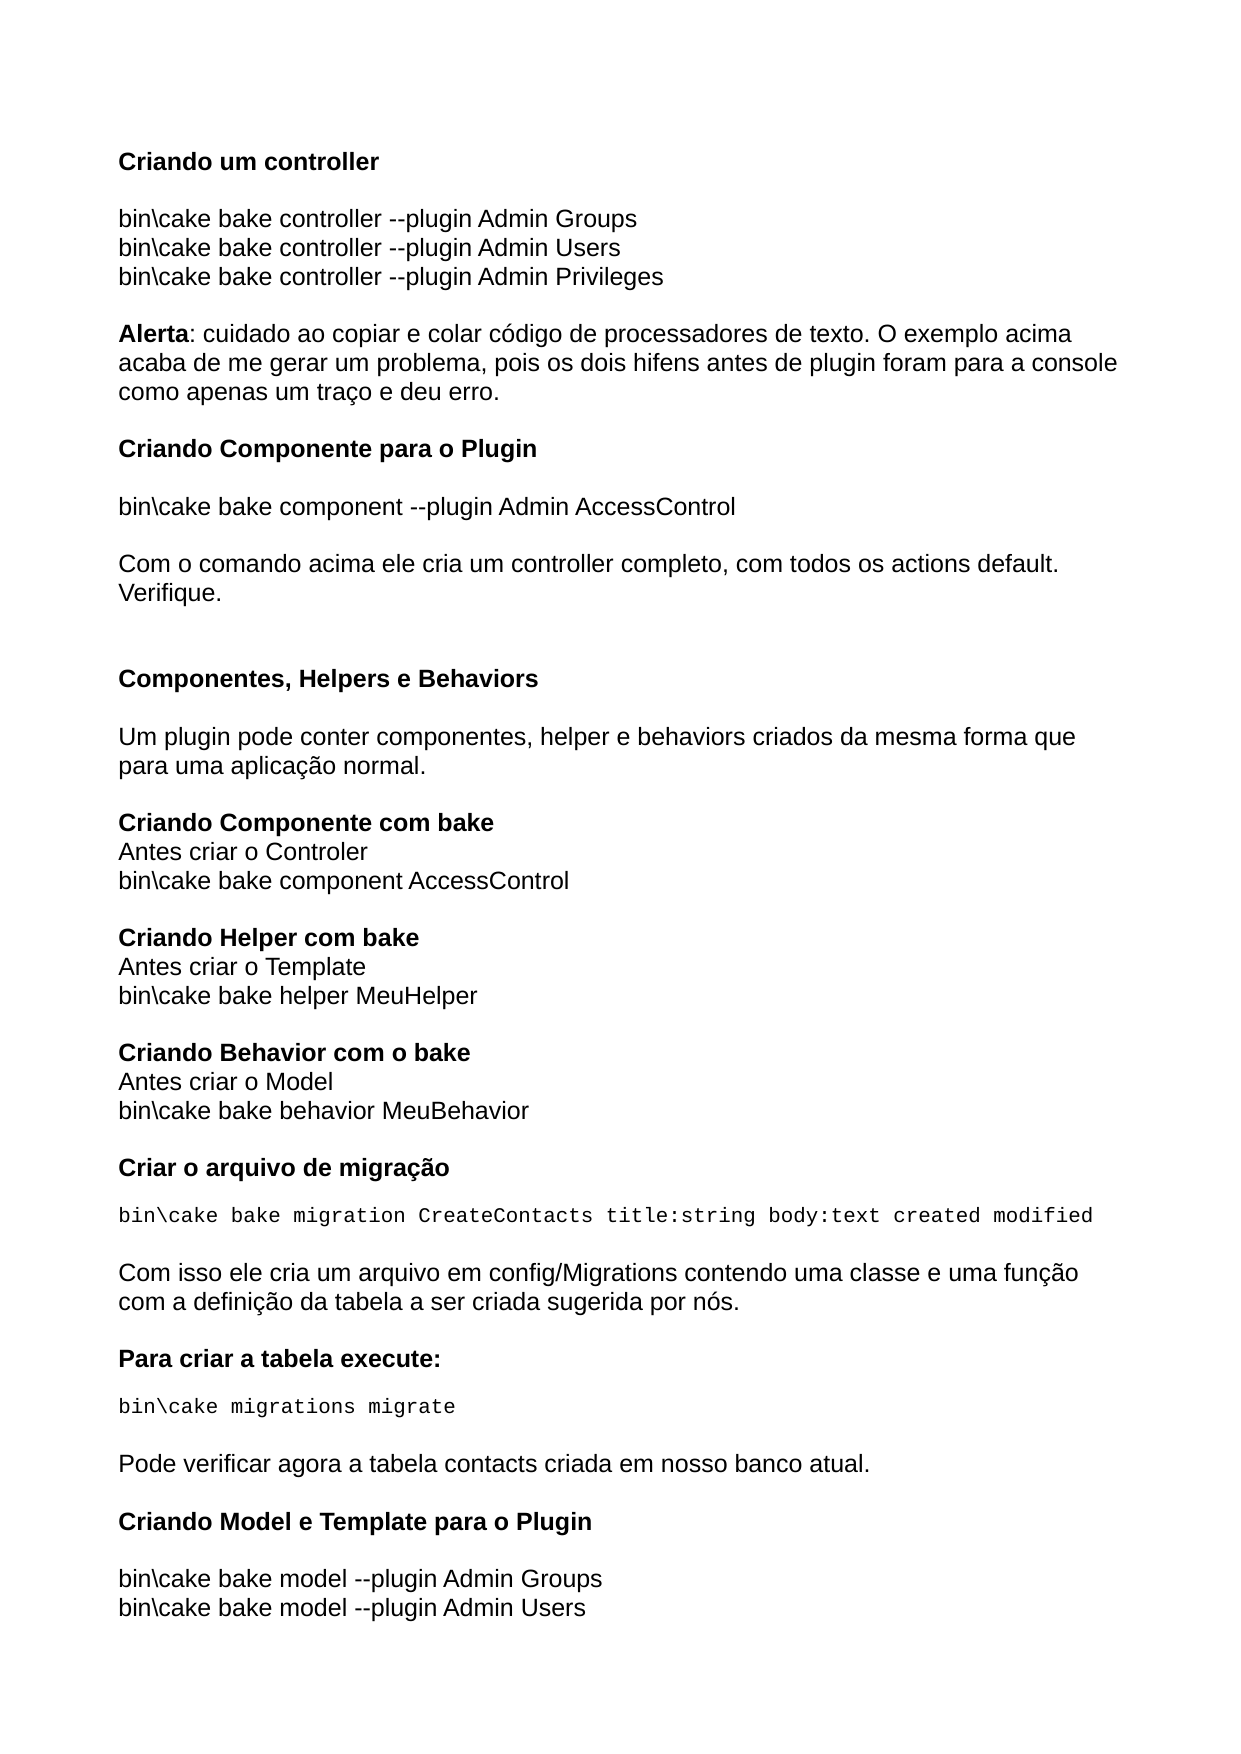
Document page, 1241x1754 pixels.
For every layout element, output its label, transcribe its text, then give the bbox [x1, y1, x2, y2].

text bin\cake bake controller --plugin Admin Groups [118, 204, 1122, 233]
text bin\cake bake model --plugin Admin Users [118, 1593, 1122, 1621]
text bin\cake bake controller --plugin Admin Users [118, 233, 1122, 262]
text Criando Componente para o Plugin [118, 434, 1122, 463]
text Criando Helper com bake [118, 923, 1122, 952]
text Com isso ele cria um arquivo em config/Migrations contendo uma classe e uma função com a definição da tabela a ser criada sugerida por nós. [118, 1258, 1122, 1315]
text bin\cake bake helper MeuHelper [118, 981, 1122, 1009]
text Um plugin pode conter componentes, helper e behaviors criados da mesma forma que para uma aplicação normal. [118, 722, 1122, 779]
text Antes criar o Controler [118, 837, 1122, 866]
text Componentes, Helpers e Behaviors [118, 664, 1122, 693]
text Criando Behavior com o bake [118, 1038, 1122, 1067]
text Alerta: cuidado ao copiar e colar código de processadores de texto. O exemplo acima acaba de me gerar um problema, pois os dois hifens antes de plugin foram para a console como apenas um traço e deu erro. [118, 319, 1122, 406]
text Criando um controller [118, 147, 1122, 176]
text bin\cake migrations migrate [118, 1397, 1122, 1420]
text Antes criar o Model [118, 1067, 1122, 1096]
text bin\cake bake component --plugin Admin AccessControl [118, 492, 1122, 521]
text bin\cake bake behavior MeuBehavior [118, 1096, 1122, 1124]
text Antes criar o Template [118, 952, 1122, 981]
text Criando Model e Template para o Plugin [118, 1506, 1122, 1535]
text bin\cake bake controller --plugin Admin Privileges [118, 262, 1122, 291]
text bin\cake bake model --plugin Admin Groups [118, 1564, 1122, 1593]
text Para criar a tabela execute: [118, 1344, 1122, 1373]
text Criando Componente com bake [118, 808, 1122, 837]
text Criar o arquivo de migração [118, 1153, 1122, 1182]
text bin\cake bake component AccessControl [118, 866, 1122, 894]
text bin\cake bake migration CreateContacts title:string body:text created modified [118, 1206, 1122, 1229]
text Com o comando acima ele cria um controller completo, com todos os actions default. Verifique. [118, 549, 1122, 607]
text Pode verificar agora a tabela contacts criada em nosso banco atual. [118, 1449, 1122, 1478]
